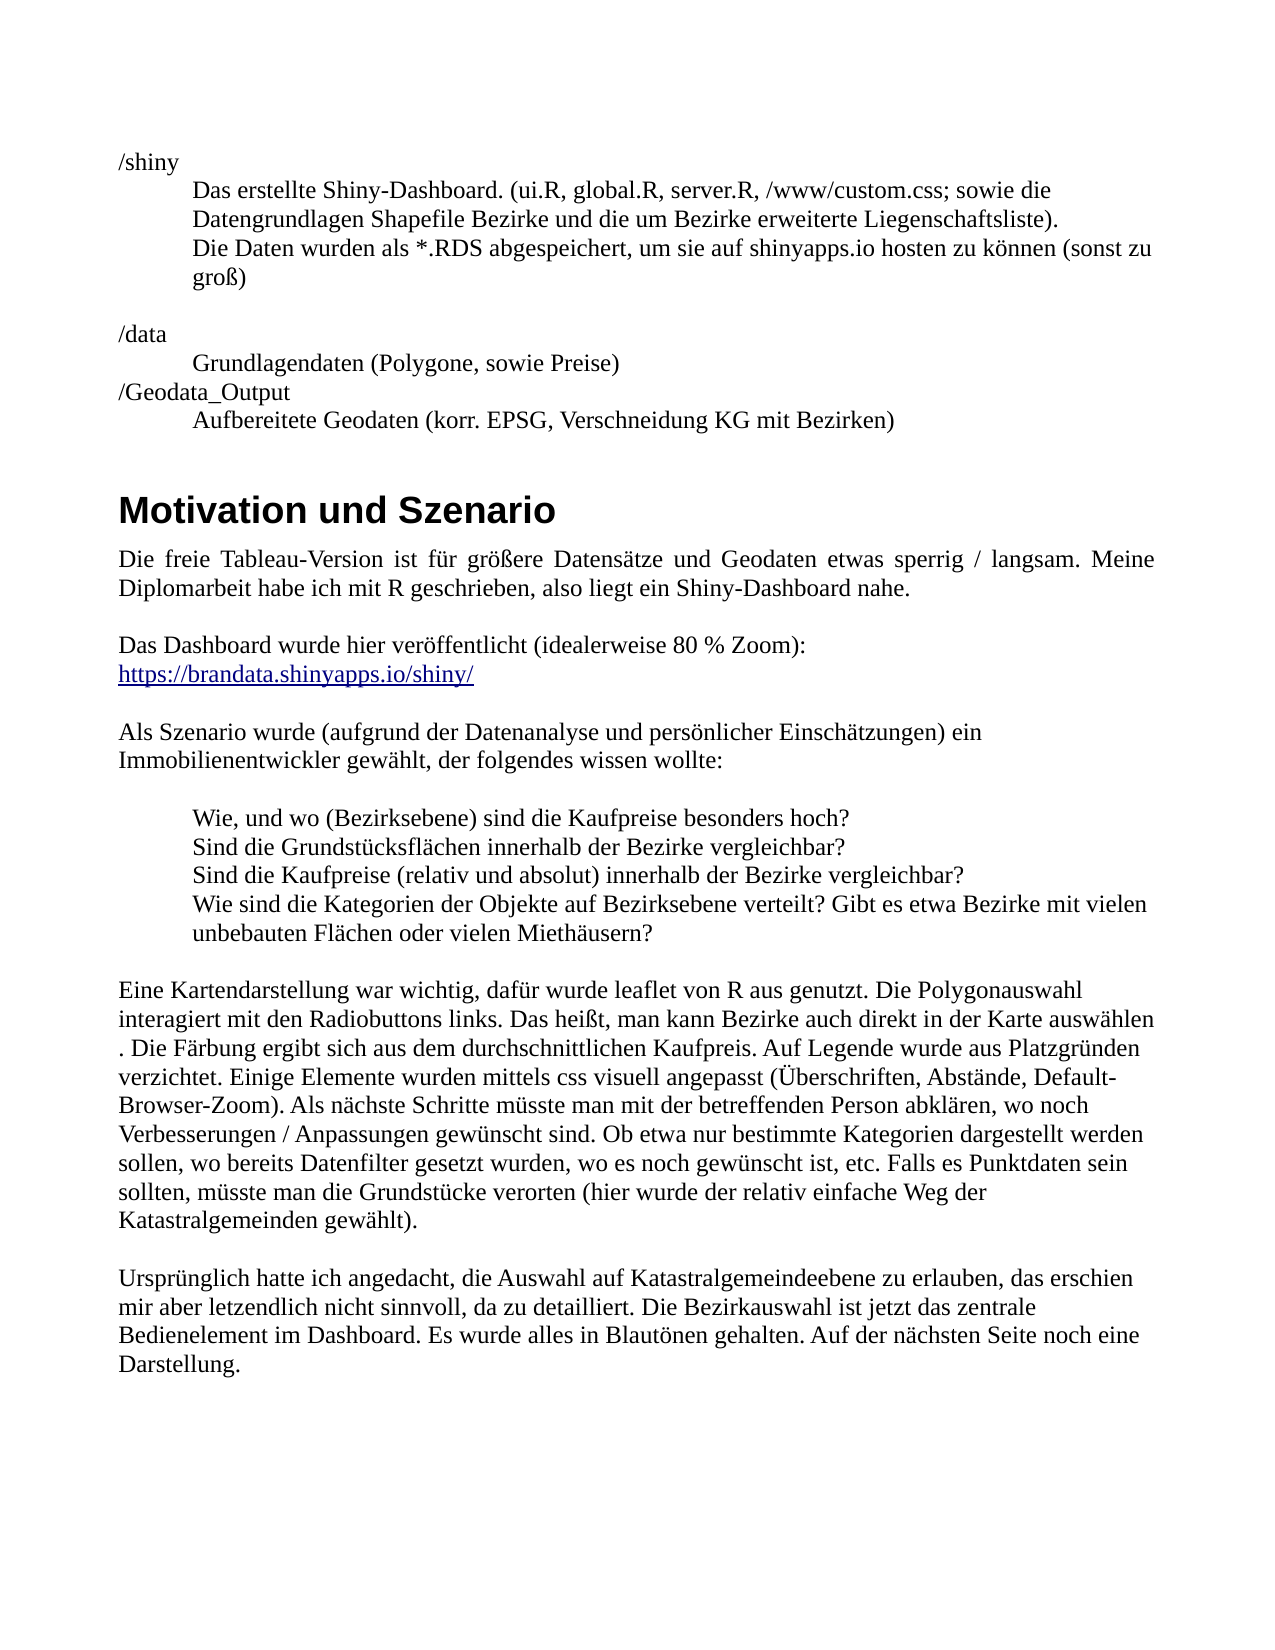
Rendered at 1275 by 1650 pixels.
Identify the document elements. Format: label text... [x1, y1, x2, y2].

text Die Daten wurden als *.RDS abgespeichert, um sie auf shinyapps.io hosten zu können (sonst zu groß) [118, 233, 1157, 291]
text Wie sind die Kategorien der Objekte auf Bezirksebene verteilt? Gibt es etwa Bezirke mit vielen unbebauten Flächen oder vielen Miethäusern? [118, 889, 1157, 947]
text Ursprünglich hatte ich angedacht, die Auswahl auf Katastralgemeindeebene zu erlauben, das erschien mir aber letzendlich nicht sinnvoll, da zu detailliert. Die Bezirkauswahl ist jetzt das zentrale Bedienelement im Dashboard. Es wurde alles in Blautönen gehalten. Auf der nächsten Seite noch eine Darstellung. [118, 1263, 1157, 1378]
text https://brandata.shinyapps.io/shiny/ [118, 659, 1157, 688]
text Die freie Tableau-Version ist für größere Datensätze und Geodaten etwas sperrig / langsam. Meine Diplomarbeit habe ich mit R geschrieben, also liegt ein Shiny-Dashboard nahe. [118, 544, 1157, 602]
text Aufbereitete Geodaten (korr. EPSG, Verschneidung KG mit Bezirken) [118, 406, 1157, 434]
text /data [118, 319, 1157, 348]
text Als Szenario wurde (aufgrund der Datenanalyse und persönlicher Einschätzungen) ein Immobilienentwickler gewählt, der folgendes wissen wollte: [118, 717, 1157, 774]
text Das erstellte Shiny-Dashboard. (ui.R, global.R, server.R, /www/custom.css; sowie die Datengrundlagen Shapefile Bezirke und die um Bezirke erweiterte Liegenschaftsliste). [118, 176, 1157, 233]
subtitle Motivation und Szenario [118, 488, 1157, 532]
text Sind die Kaufpreise (relativ und absolut) innerhalb der Bezirke vergleichbar? [118, 861, 1157, 889]
text Eine Kartendarstellung war wichtig, dafür wurde leaflet von R aus genutzt. Die Polygonauswahl interagiert mit den Radiobuttons links. Das heißt, man kann Bezirke auch direkt in der Karte auswählen . Die Färbung ergibt sich aus dem durchschnittlichen Kaufpreis. Auf Legende wurde aus Platzgründen verzichtet. Einige Elemente wurden mittels css visuell angepasst (Überschriften, Abstände, Default-Browser-Zoom). Als nächste Schritte müsste man mit der betreffenden Person abklären, wo noch Verbesserungen / Anpassungen gewünscht sind. Ob etwa nur bestimmte Kategorien dargestellt werden sollen, wo bereits Datenfilter gesetzt wurden, wo es noch gewünscht ist, etc. Falls es Punktdaten sein sollten, müsste man die Grundstücke verorten (hier wurde der relativ einfache Weg der Katastralgemeinden gewählt). [118, 976, 1157, 1234]
text /shiny [118, 147, 1157, 176]
text Grundlagendaten (Polygone, sowie Preise) [118, 348, 1157, 377]
text Wie, und wo (Bezirksebene) sind die Kaufpreise besonders hoch? [118, 803, 1157, 832]
text Sind die Grundstücksflächen innerhalb der Bezirke vergleichbar? [118, 832, 1157, 861]
text Das Dashboard wurde hier veröffentlicht (idealerweise 80 % Zoom): [118, 631, 1157, 659]
text /Geodata_Output [118, 377, 1157, 406]
